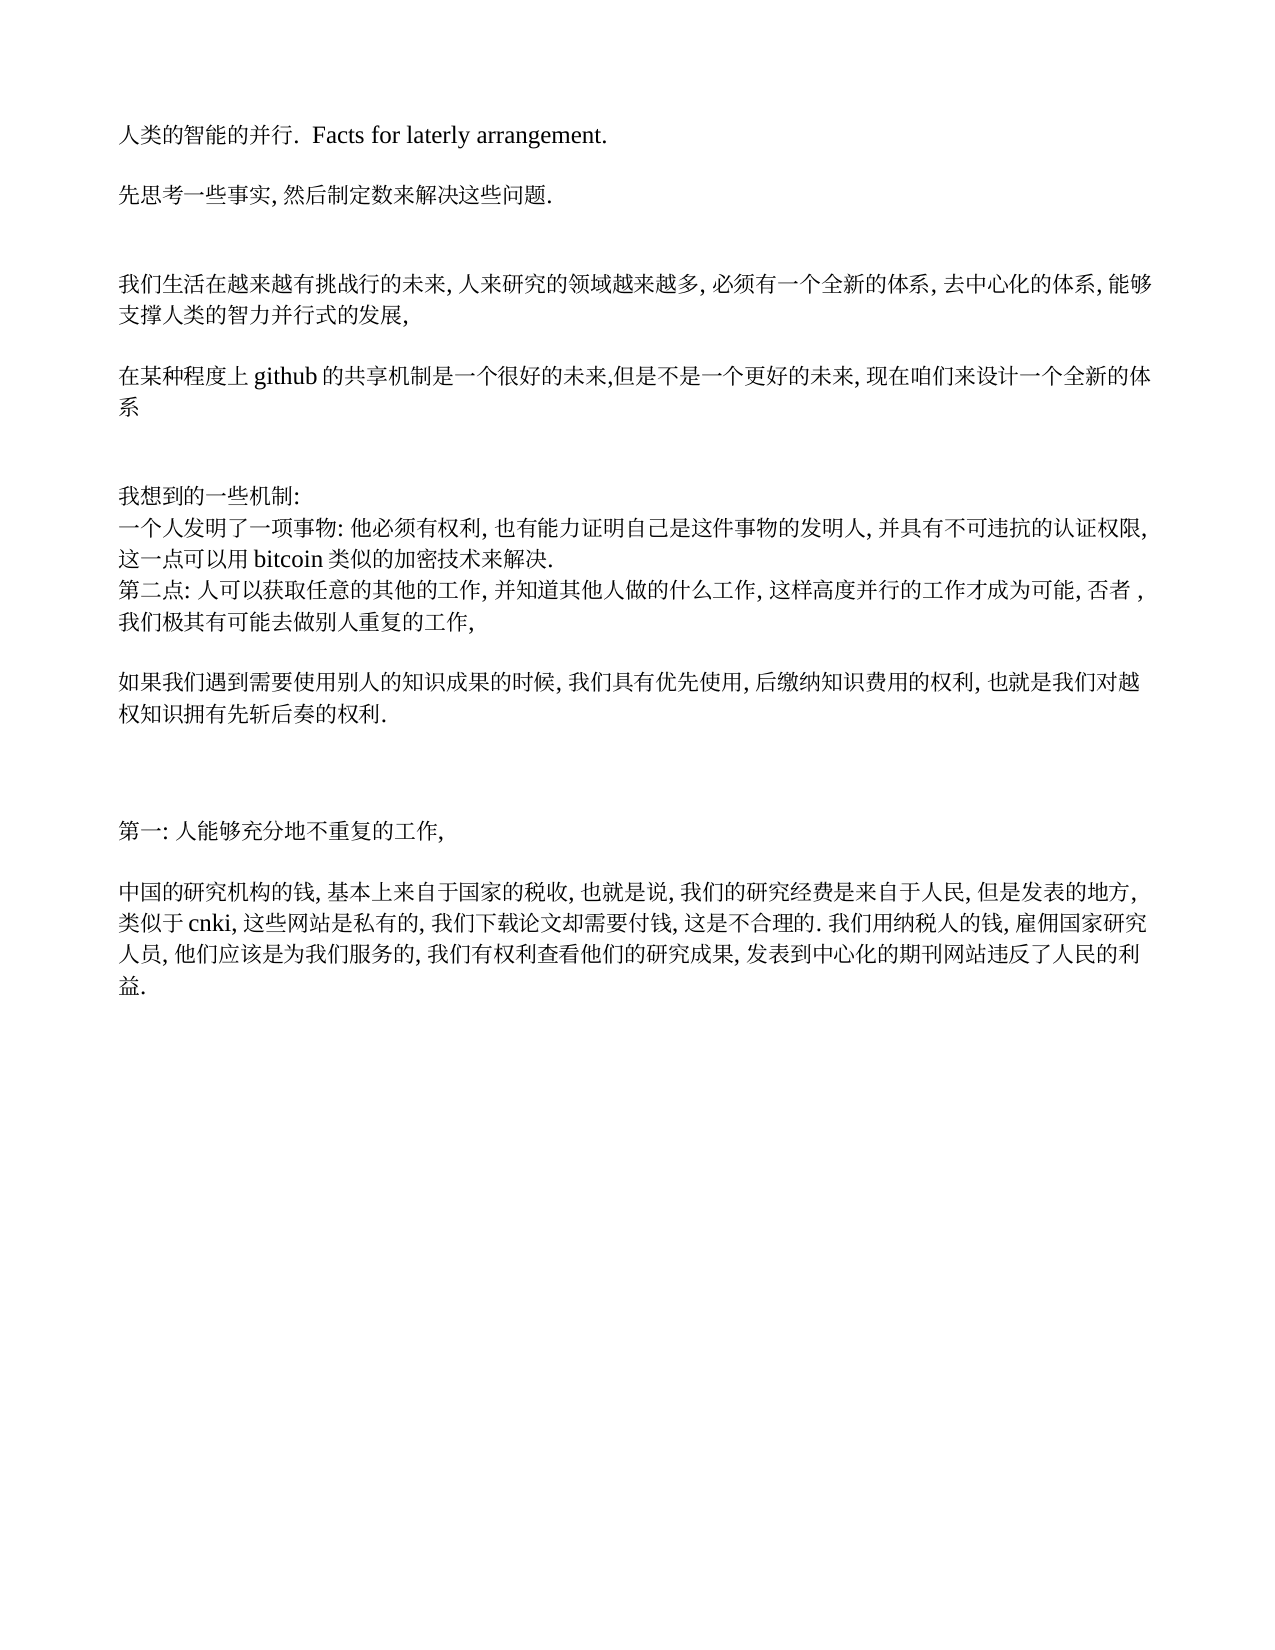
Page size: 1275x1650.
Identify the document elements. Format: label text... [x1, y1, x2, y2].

text 我们生活在越来越有挑战行的未来, 人来研究的领域越来越多, 必须有一个全新的体系, 去中心化的体系, 能够支撑人类的智力并行式的发展, [118, 267, 1157, 330]
text 先思考一些事实, 然后制定数来解决这些问题. [118, 178, 1157, 210]
text 中国的研究机构的钱, 基本上来自于国家的税收, 也就是说, 我们的研究经费是来自于人民, 但是发表的地方, 类似于cnki, 这些网站是私有的, 我们下载论文却需要付钱, 这是不合理的. 我们用纳税人的钱, 雇佣国家研究人员, 他们应该是为我们服务的, 我们有权利查看他们的研究成果, 发表到中心化的期刊网站违反了人民的利益. [118, 875, 1157, 1001]
text 如果我们遇到需要使用别人的知识成果的时候, 我们具有优先使用, 后缴纳知识费用的权利, 也就是我们对越权知识拥有先斩后奏的权利. [118, 665, 1157, 728]
text 第一: 人能够充分地不重复的工作, [118, 814, 1157, 846]
text 人类的智能的并行. Facts for laterly arrangement. [118, 118, 1157, 149]
text 在某种程度上github的共享机制是一个很好的未来,但是不是一个更好的未来, 现在咱们来设计一个全新的体系 [118, 359, 1157, 422]
text 我想到的一些机制: [118, 479, 1157, 511]
text 一个人发明了一项事物: 他必须有权利, 也有能力证明自己是这件事物的发明人, 并具有不可违抗的认证权限, 这一点可以用bitcoin类似的加密技术来解决. [118, 511, 1157, 574]
text 第二点: 人可以获取任意的其他的工作, 并知道其他人做的什么工作, 这样高度并行的工作才成为可能, 否者 ,我们极其有可能去做别人重复的工作, [118, 574, 1157, 637]
